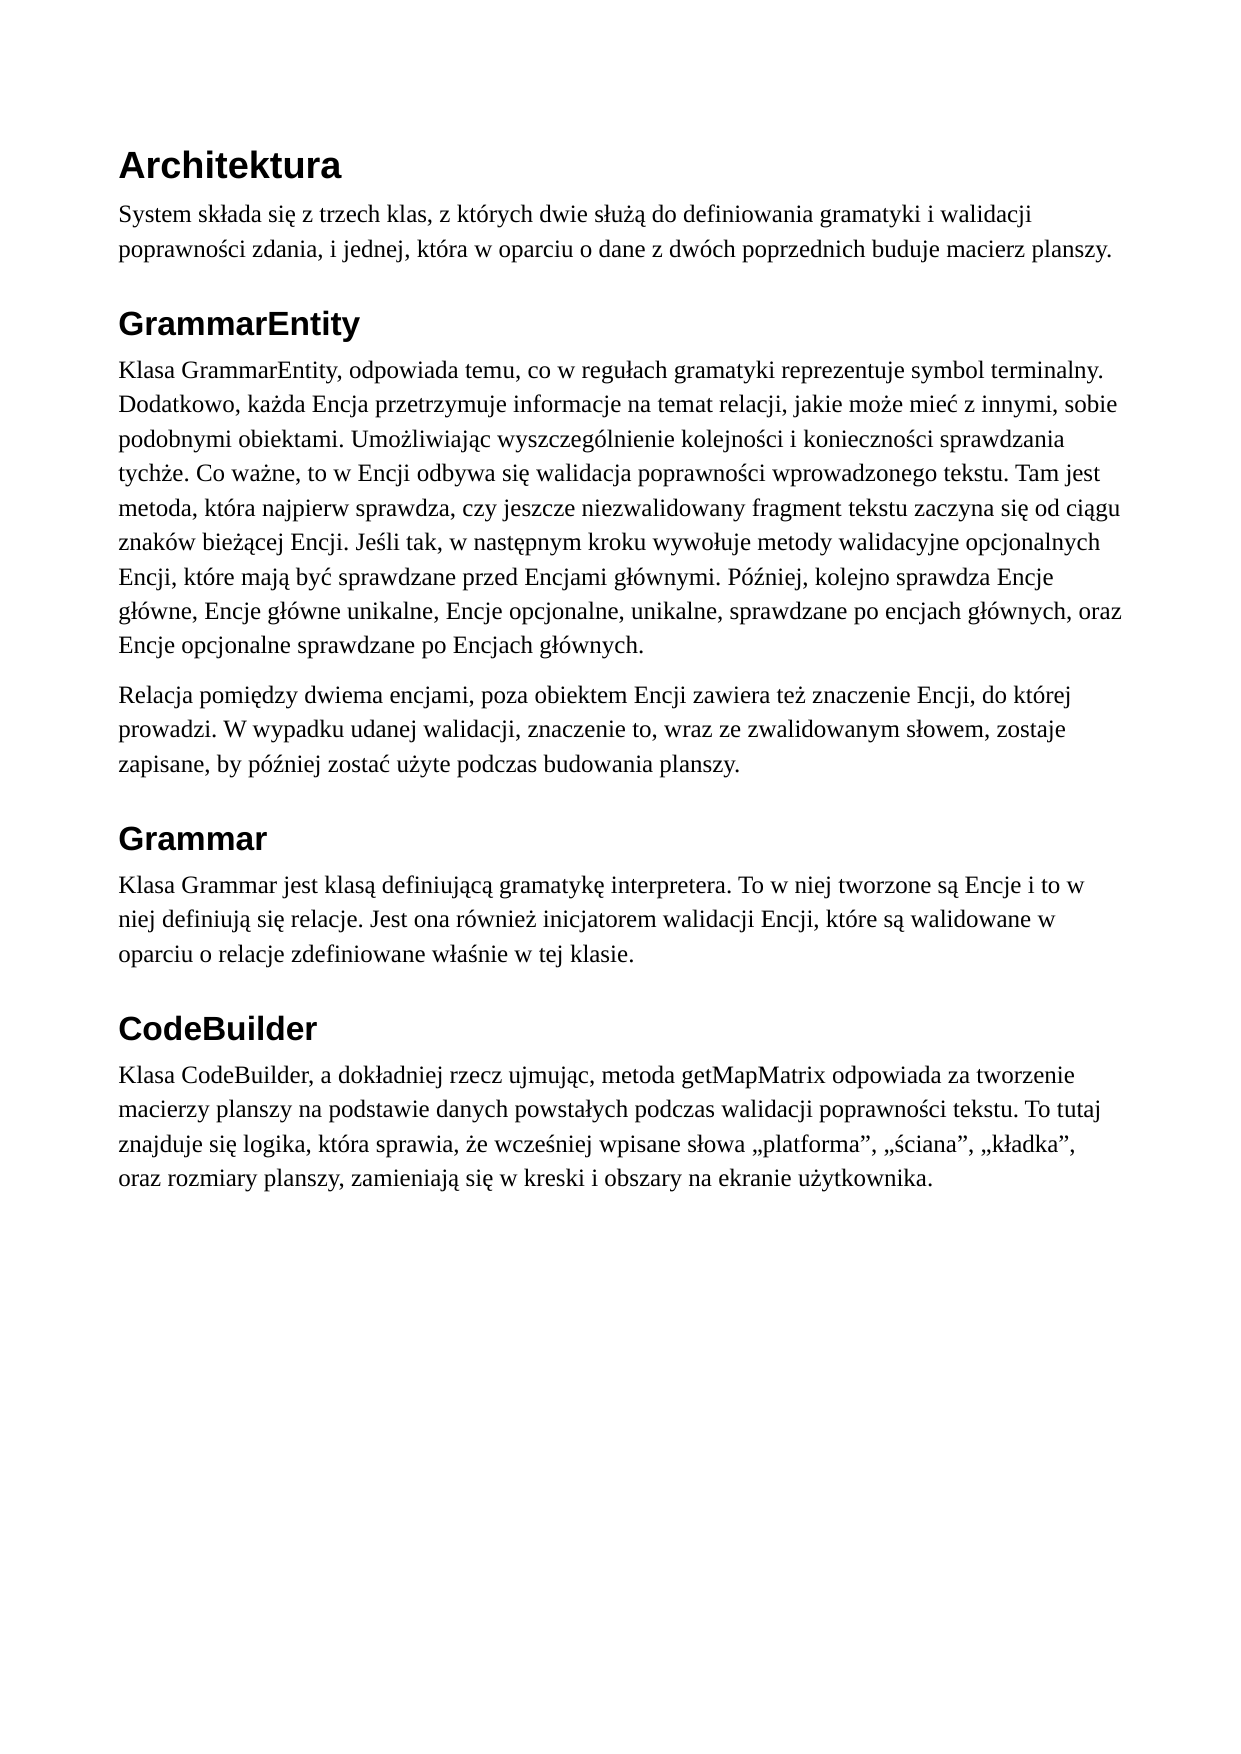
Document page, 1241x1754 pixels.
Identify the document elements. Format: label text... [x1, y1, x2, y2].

subtitle GrammarEntity [118, 304, 1122, 342]
text Klasa Grammar jest klasą definiującą gramatykę interpretera. To w niej tworzone są Encje i to w niej definiują się relacje. Jest ona również inicjatorem walidacji Encji, które są walidowane w oparciu o relacje zdefiniowane właśnie w tej klasie. [118, 870, 1122, 967]
subtitle Architektura [118, 143, 1122, 187]
subtitle CodeBuilder [118, 1008, 1122, 1047]
text Relacja pomiędzy dwiema encjami, poza obiektem Encji zawiera też znaczenie Encji, do której prowadzi. W wypadku udanej walidacji, znaczenie to, wraz ze zwalidowanym słowem, zostaje zapisane, by później zostać użyte podczas budowania planszy. [118, 680, 1122, 777]
text System składa się z trzech klas, z których dwie służą do definiowania gramatyki i walidacji poprawności zdania, i jednej, która w oparciu o dane z dwóch poprzednich buduje macierz planszy. [118, 199, 1122, 262]
text Klasa GrammarEntity, odpowiada temu, co w regułach gramatyki reprezentuje symbol terminalny. Dodatkowo, każda Encja przetrzymuje informacje na temat relacji, jakie może mieć z innymi, sobie podobnymi obiektami. Umożliwiając wyszczególnienie kolejności i konieczności sprawdzania tychże. Co ważne, to w Encji odbywa się walidacja poprawności wprowadzonego tekstu. Tam jest metoda, która najpierw sprawdza, czy jeszcze niezwalidowany fragment tekstu zaczyna się od ciągu znaków bieżącej Encji. Jeśli tak, w następnym kroku wywołuje metody walidacyjne opcjonalnych Encji, które mają być sprawdzane przed Encjami głównymi. Później, kolejno sprawdza Encje główne, Encje główne unikalne, Encje opcjonalne, unikalne, sprawdzane po encjach głównych, oraz Encje opcjonalne sprawdzane po Encjach głównych. [118, 355, 1122, 659]
subtitle Grammar [118, 818, 1122, 857]
text Klasa CodeBuilder, a dokładniej rzecz ujmując, metoda getMapMatrix odpowiada za tworzenie macierzy planszy na podstawie danych powstałych podczas walidacji poprawności tekstu. To tutaj znajduje się logika, która sprawia, że wcześniej wpisane słowa „platforma”, „ściana”, „kładka”, oraz rozmiary planszy, zamieniają się w kreski i obszary na ekranie użytkownika. [118, 1060, 1122, 1192]
